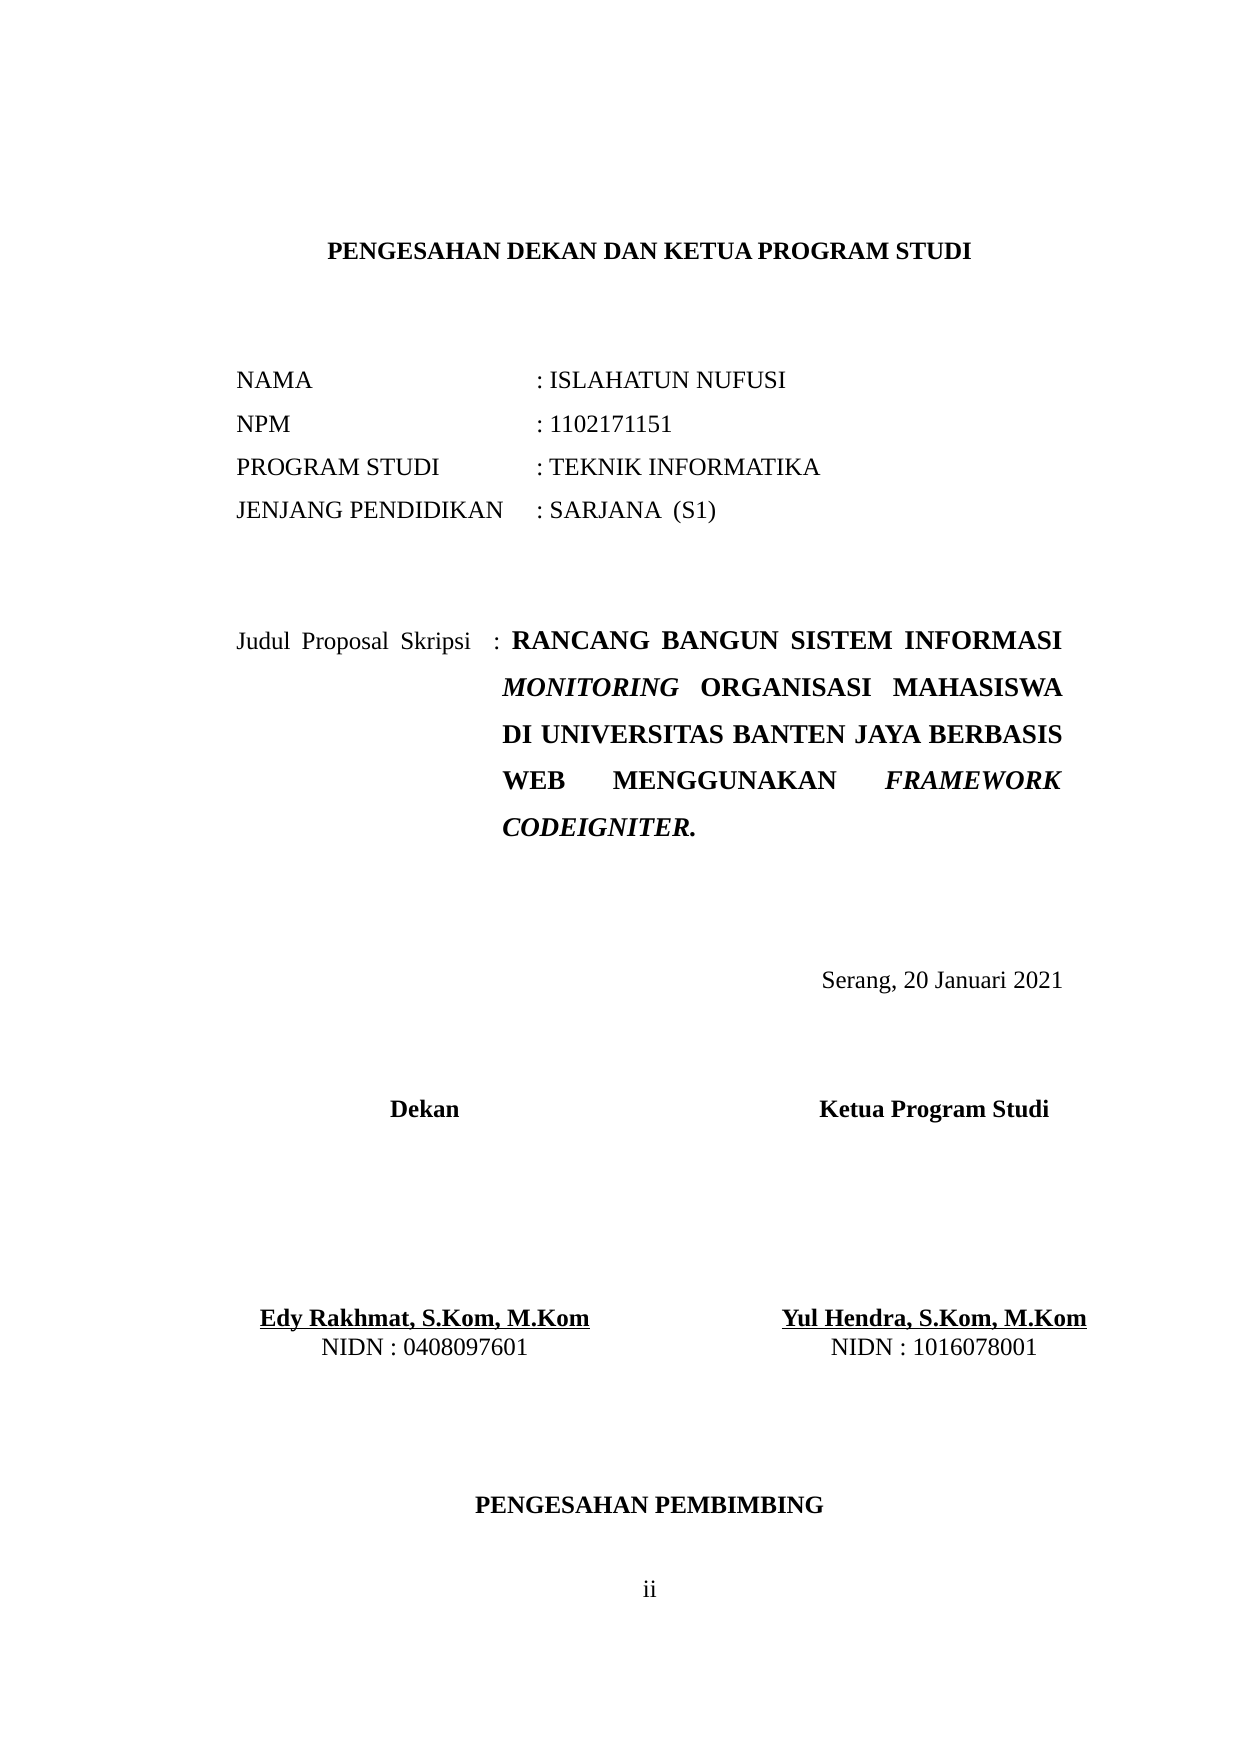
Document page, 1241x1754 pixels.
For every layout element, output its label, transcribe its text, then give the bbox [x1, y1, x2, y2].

text Judul Proposal Skripsi : RANCANG BANGUN SISTEM INFORMASI MONITORING ORGANISASI MAHASISWA DI UNIVERSITAS BANTEN JAYA BERBASIS WEB MENGGUNAKAN FRAMEWORK CODEIGNITER. [236, 624, 1063, 842]
text Serang, 20 Januari 2021 [236, 965, 1063, 993]
table_cell [613, 1332, 764, 1360]
table_header Dekan [236, 1094, 613, 1123]
table_cell [613, 1123, 764, 1303]
text JENJANG PENDIDIKAN : SARJANA (S1) [236, 495, 1063, 524]
text NPM : 1102171151 [236, 409, 1063, 437]
table_cell [236, 1123, 613, 1303]
text NAMA : ISLAHATUN NUFUSI [236, 366, 1063, 394]
table_cell Yul Hendra, S.Kom, M.Kom [764, 1303, 1104, 1332]
table_cell NIDN : 1016078001 [764, 1332, 1104, 1360]
table_cell [613, 1303, 764, 1332]
text PENGESAHAN PEMBIMBING [236, 1490, 1063, 1518]
table_cell NIDN : 0408097601 [236, 1332, 613, 1360]
table_header Ketua Program Studi [764, 1094, 1104, 1123]
text PROGRAM STUDI : TEKNIK INFORMATIKA [236, 452, 1063, 481]
table_cell Edy Rakhmat, S.Kom, M.Kom [236, 1303, 613, 1332]
table_cell [764, 1123, 1104, 1303]
table_header [613, 1094, 764, 1123]
text PENGESAHAN DEKAN DAN KETUA PROGRAM STUDI [236, 236, 1063, 265]
